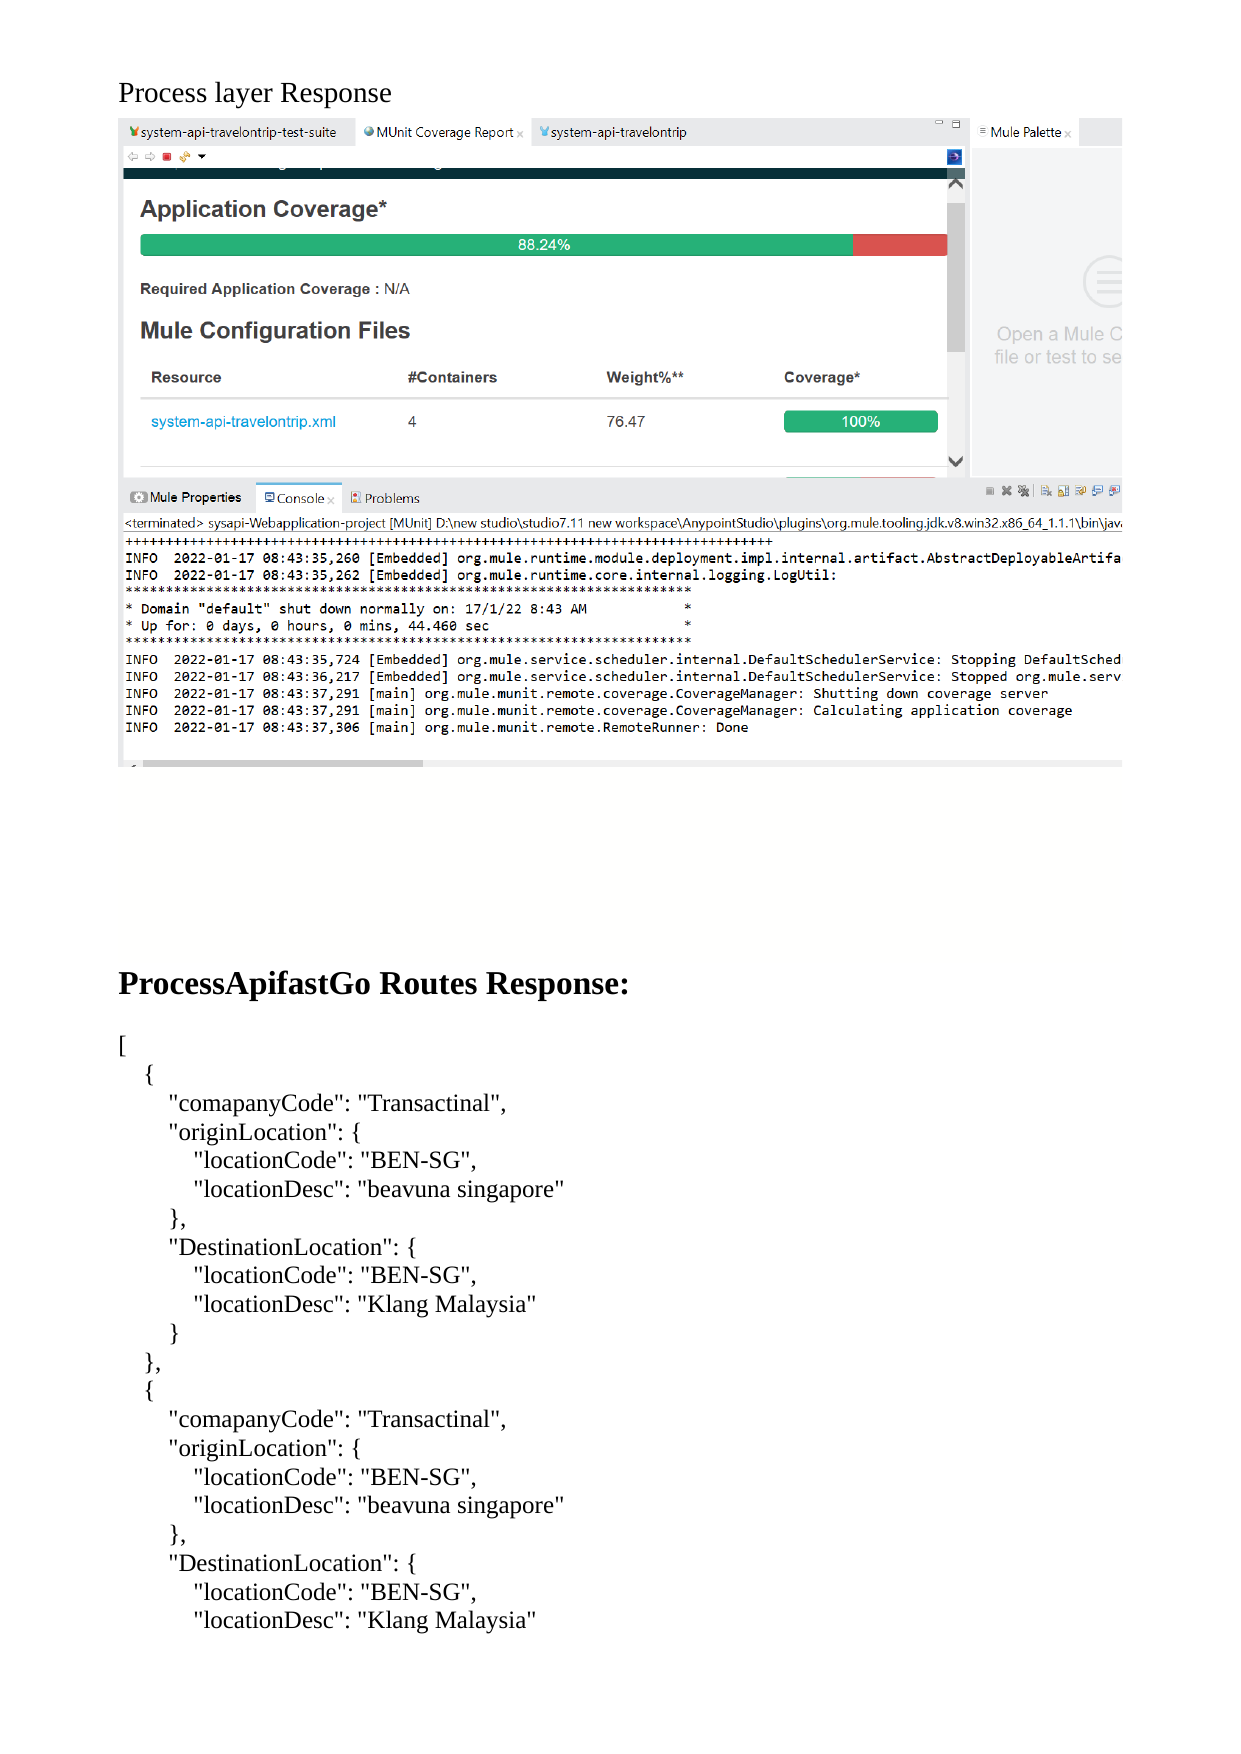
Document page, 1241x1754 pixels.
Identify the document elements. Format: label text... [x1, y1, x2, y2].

text "DestinationLocation": { [118, 1232, 1122, 1261]
text "originLocation": { [118, 1433, 1122, 1462]
text "locationDesc": "Klang Malaysia" [118, 1606, 1122, 1634]
text "locationDesc": "beavuna singapore" [118, 1491, 1122, 1519]
text "locationCode": "BEN-SG", [118, 1146, 1122, 1174]
text "comapanyCode": "Transactinal", [118, 1404, 1122, 1433]
text "locationCode": "BEN-SG", [118, 1462, 1122, 1491]
text "originLocation": { [118, 1117, 1122, 1146]
text } [118, 1318, 1122, 1347]
text { [118, 1059, 1122, 1088]
text { [118, 1376, 1122, 1404]
text "locationCode": "BEN-SG", [118, 1577, 1122, 1606]
text [ [118, 1031, 1122, 1059]
text }, [118, 1203, 1122, 1232]
text }, [118, 1347, 1122, 1376]
text }, [118, 1519, 1122, 1548]
text "DestinationLocation": { [118, 1548, 1122, 1577]
text ProcessApifastGo Routes Response: [118, 963, 1122, 1002]
text "locationDesc": "Klang Malaysia" [118, 1289, 1122, 1318]
text "locationDesc": "beavuna singapore" [118, 1174, 1122, 1203]
text "comapanyCode": "Transactinal", [118, 1088, 1122, 1117]
text "locationCode": "BEN-SG", [118, 1261, 1122, 1289]
